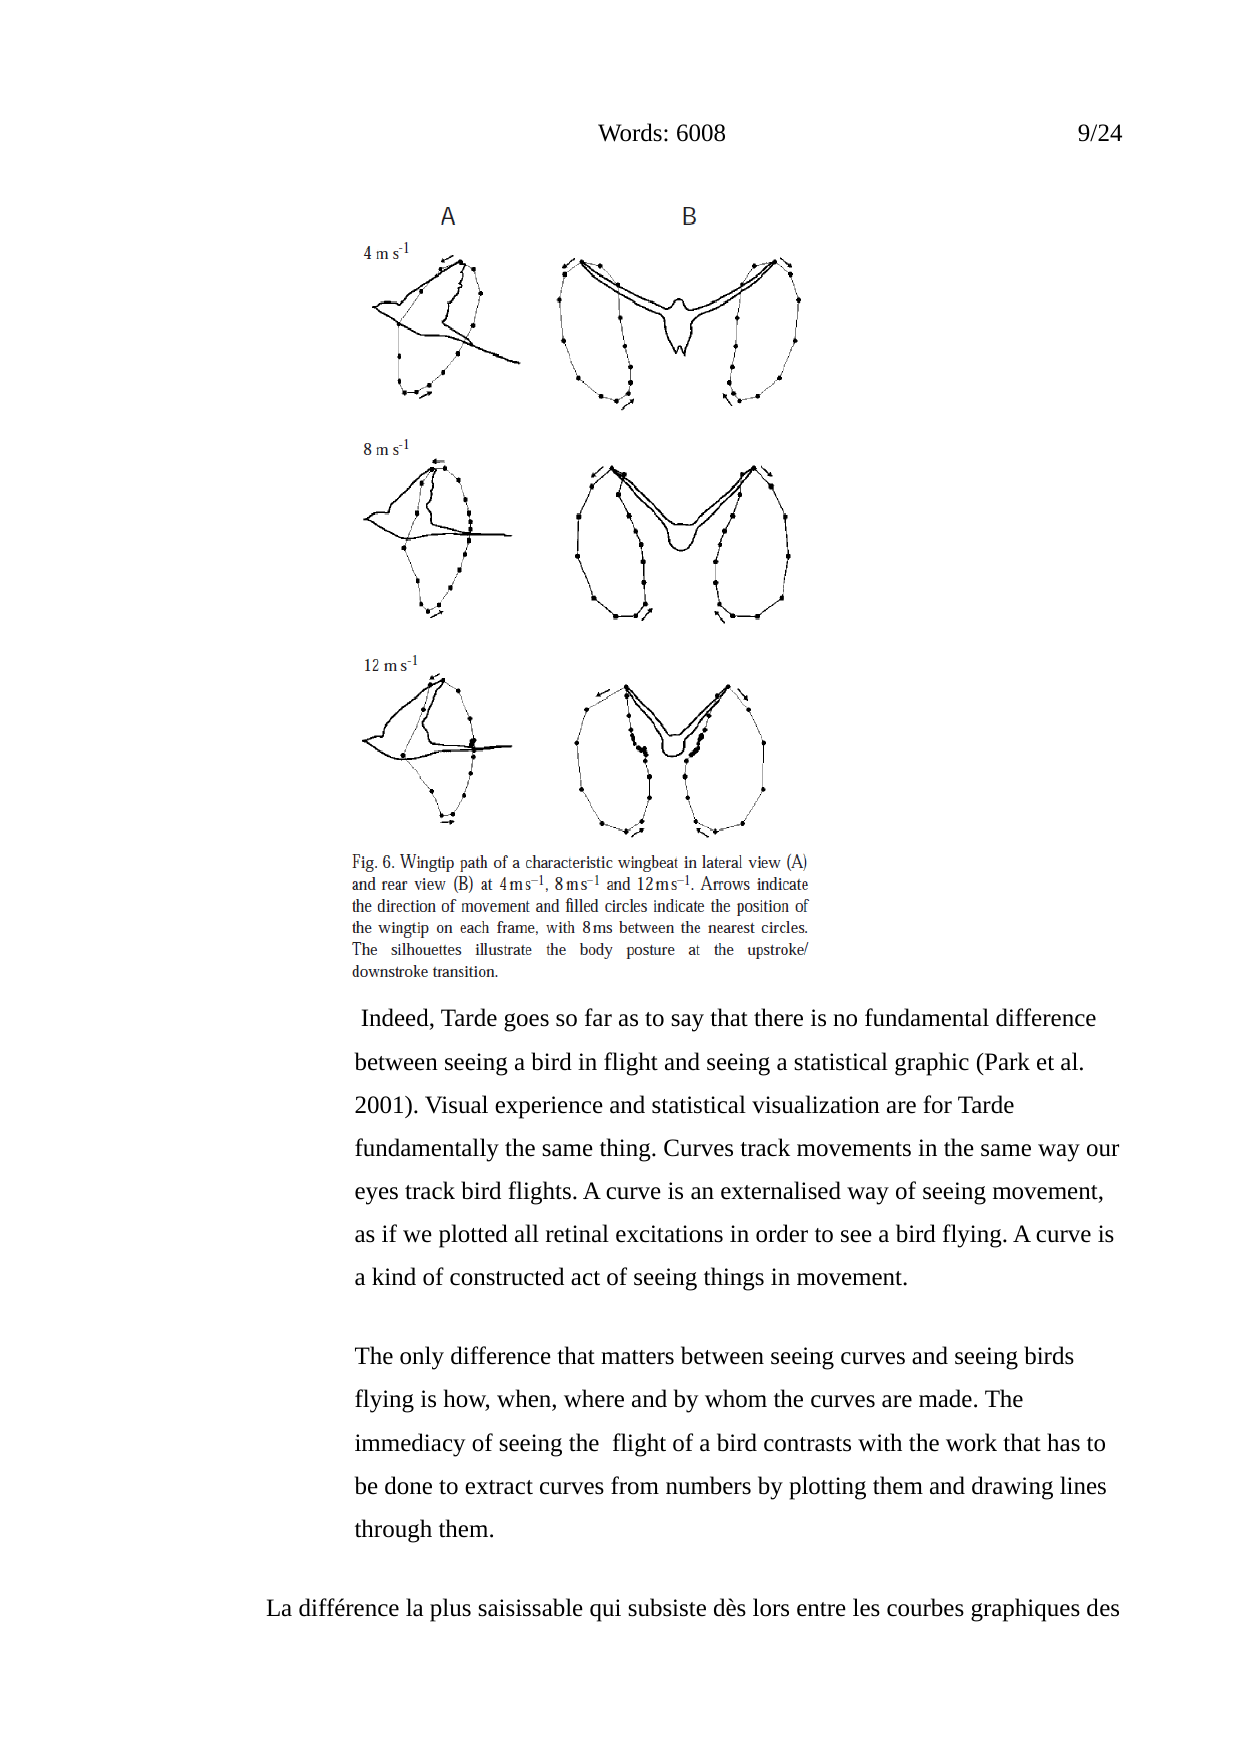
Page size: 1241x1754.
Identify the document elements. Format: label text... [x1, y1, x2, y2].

text Indeed, Tarde goes so far as to say that there is no fundamental difference between seeing a bird in flight and seeing a statistical graphic (Park et al. 2001). Visual experience and statistical visualization are for Tarde fundamentally the same thing. Curves track movements in the same way our eyes track bird flights. A curve is an externalised way of seeing movement, as if we plotted all retinal excitations in order to see a bird flying. A curve is a kind of constructed act of seeing things in movement. [354, 176, 1122, 1291]
text La différence la plus saisissable qui subsiste dès lors entre les courbes graphiques des [266, 1593, 1122, 1622]
text The only difference that matters between seeing curves and seeing birds flying is how, when, where and by whom the curves are made. The immediacy of seeing the flight of a bird contrasts with the work that has to be done to extract curves from numbers by plotting them and drawing lines through them. [354, 1341, 1122, 1543]
picture [313, 172, 826, 989]
